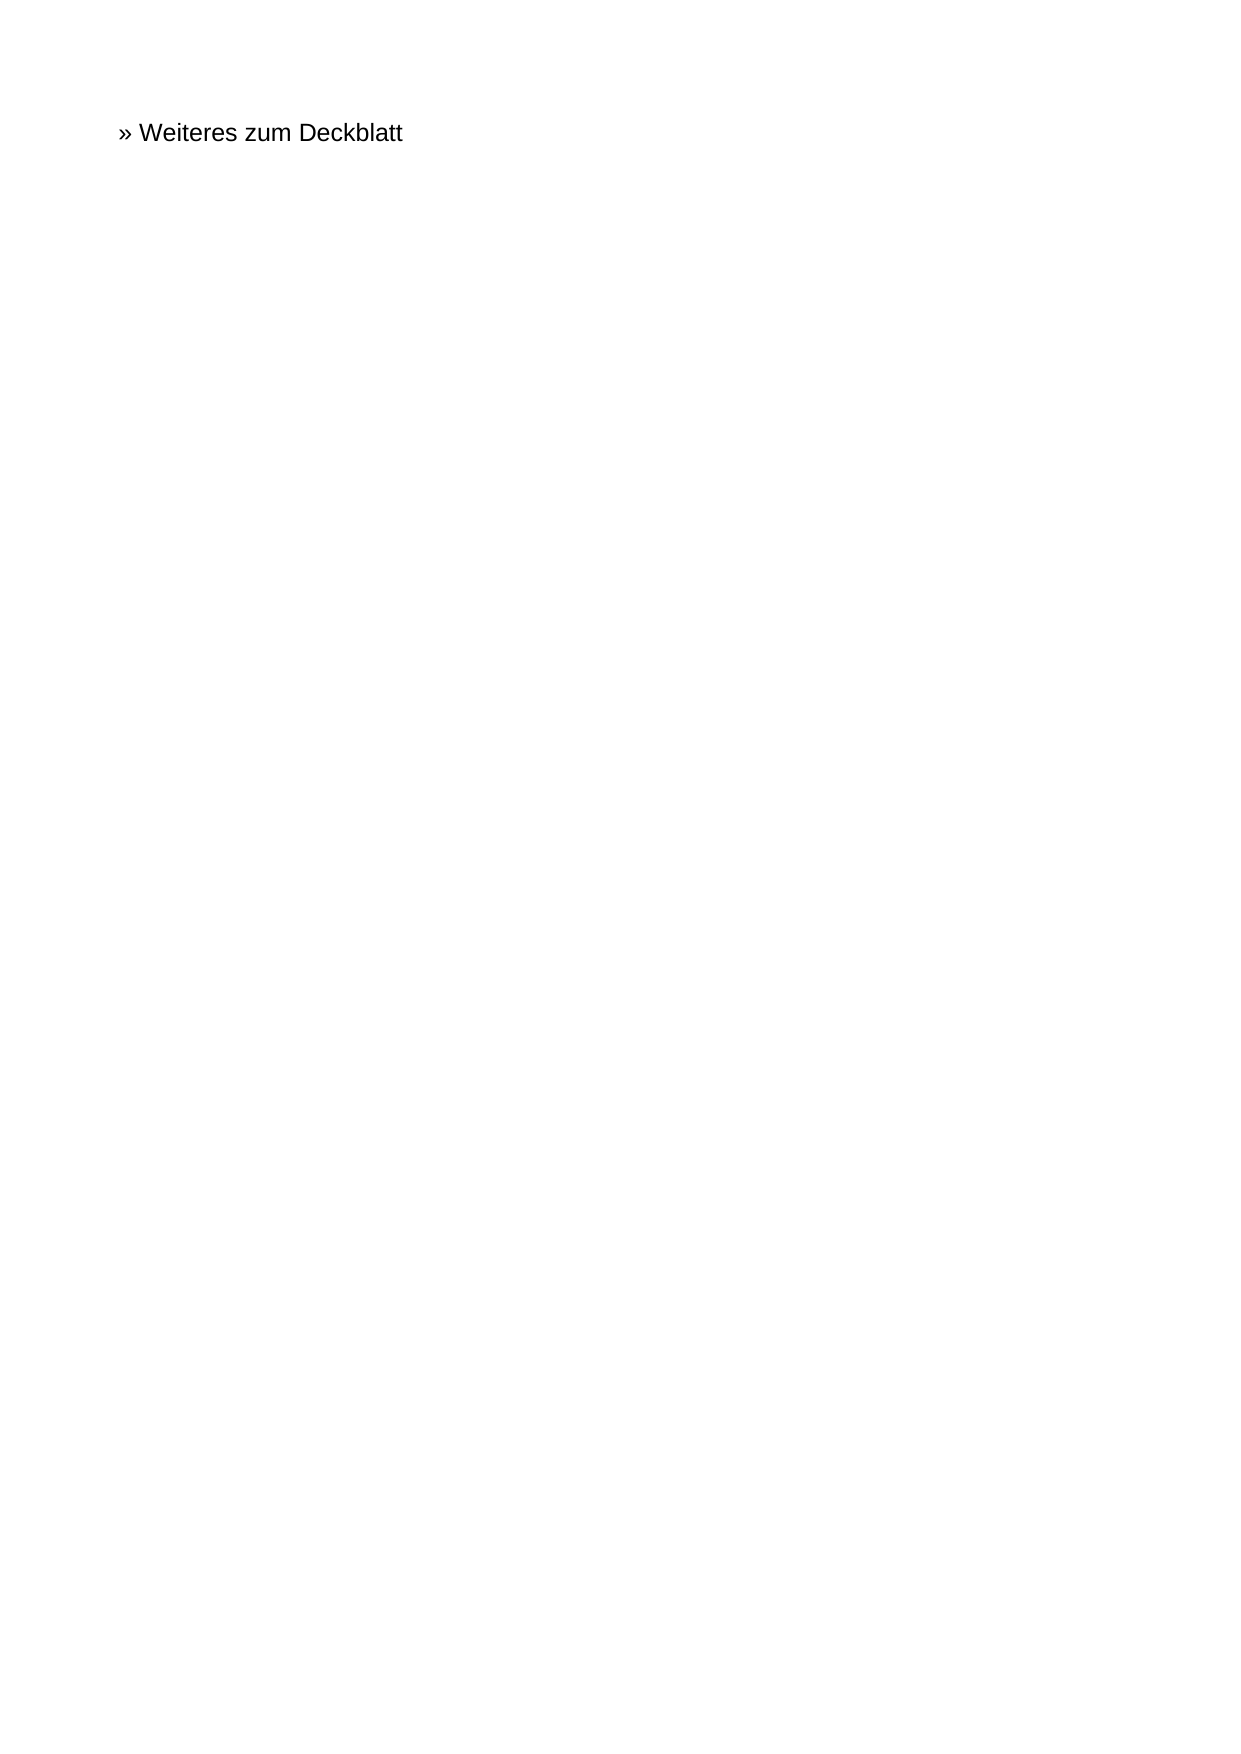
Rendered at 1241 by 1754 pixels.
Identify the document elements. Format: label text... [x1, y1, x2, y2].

text » Weiteres zum Deckblatt [118, 118, 1122, 147]
